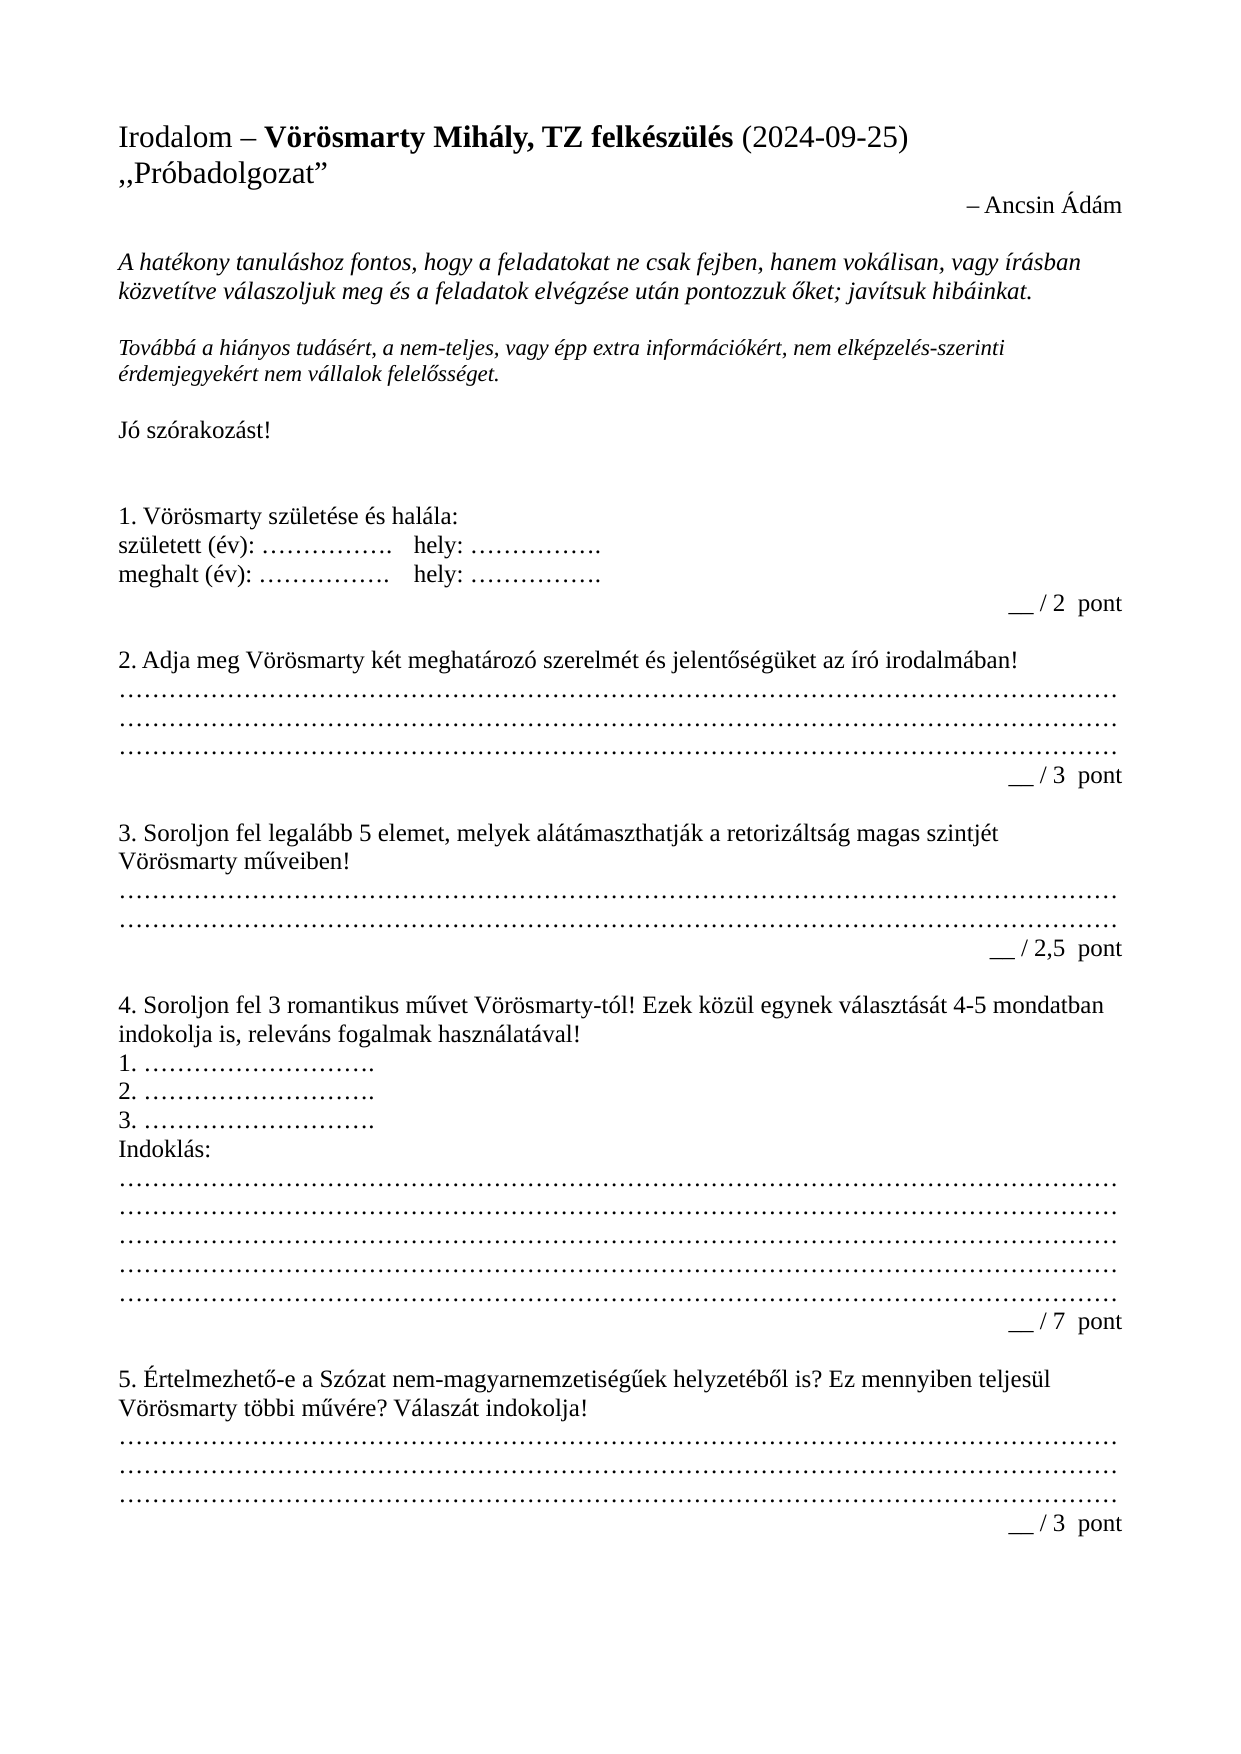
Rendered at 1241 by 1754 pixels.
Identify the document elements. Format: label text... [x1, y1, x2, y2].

text 1. ………………………. [118, 1048, 1122, 1076]
text 5. Értelmezhető-e a Szózat nem-magyarnemzetiségűek helyzetéből is? Ez mennyiben teljesül Vörösmarty többi művére? Válaszát indokolja! [118, 1364, 1122, 1421]
text ,,Próbadolgozat” [118, 154, 1122, 190]
text 4. Soroljon fel 3 romantikus művet Vörösmarty-tól! Ezek közül egynek választását 4-5 mondatban indokolja is, releváns fogalmak használatával! [118, 990, 1122, 1048]
text 2. ………………………. [118, 1076, 1122, 1105]
text __ / 2,5 pont [118, 933, 1122, 961]
text ………………………………………………………………………………………………………………………………………………………………………………………………………………………………………………………………………………………………………………………………………………………………………………………………………………………………………… [118, 1163, 1122, 1278]
text __ / 7 pont [118, 1306, 1122, 1335]
text __ / 2 pont [118, 588, 1122, 616]
text …………………………………………………………………………………………………………………………………………………………………………………………………………………… [118, 875, 1122, 933]
text A hatékony tanuláshoz fontos, hogy a feladatokat ne csak fejben, hanem vokálisan, vagy írásban közvetítve válaszoljuk meg és a feladatok elvégzése után pontozzuk őket; javítsuk hibáinkat. [118, 247, 1122, 305]
text 2. Adja meg Vörösmarty két meghatározó szerelmét és jelentőségüket az író irodalmában! [118, 645, 1122, 674]
text Jó szórakozást! [118, 415, 1122, 444]
text Irodalom – Vörösmarty Mihály, TZ felkészülés (2024-09-25) [118, 118, 1122, 154]
text született (év): ……………. hely: ……………. [118, 530, 1122, 559]
text 3. ………………………. [118, 1105, 1122, 1134]
text __ / 3 pont [118, 1508, 1122, 1536]
text Továbbá a hiányos tudásért, a nem-teljes, vagy épp extra információkért, nem elképzelés-szerinti érdemjegyekért nem vállalok felelősséget. [118, 334, 1122, 386]
text ………………………………………………………………………………………………………… [118, 1278, 1122, 1306]
text 3. Soroljon fel legalább 5 elemet, melyek alátámaszthatják a retorizáltság magas szintjét Vörösmarty műveiben! [118, 818, 1122, 875]
text 1. Vörösmarty születése és halála: [118, 501, 1122, 530]
text – Ancsin Ádám [118, 190, 1122, 219]
text meghalt (év): ……………. hely: ……………. [118, 559, 1122, 588]
text ……………………………………………………………………………………………………………………………………………………………………………………………………………………………………………………………………………………………………………………………… [118, 1421, 1122, 1508]
text Indoklás: [118, 1134, 1122, 1163]
text __ / 3 pont [118, 760, 1122, 789]
text ……………………………………………………………………………………………………………………………………………………………………………………………………………………………………………………………………………………………………………………………… [118, 674, 1122, 760]
